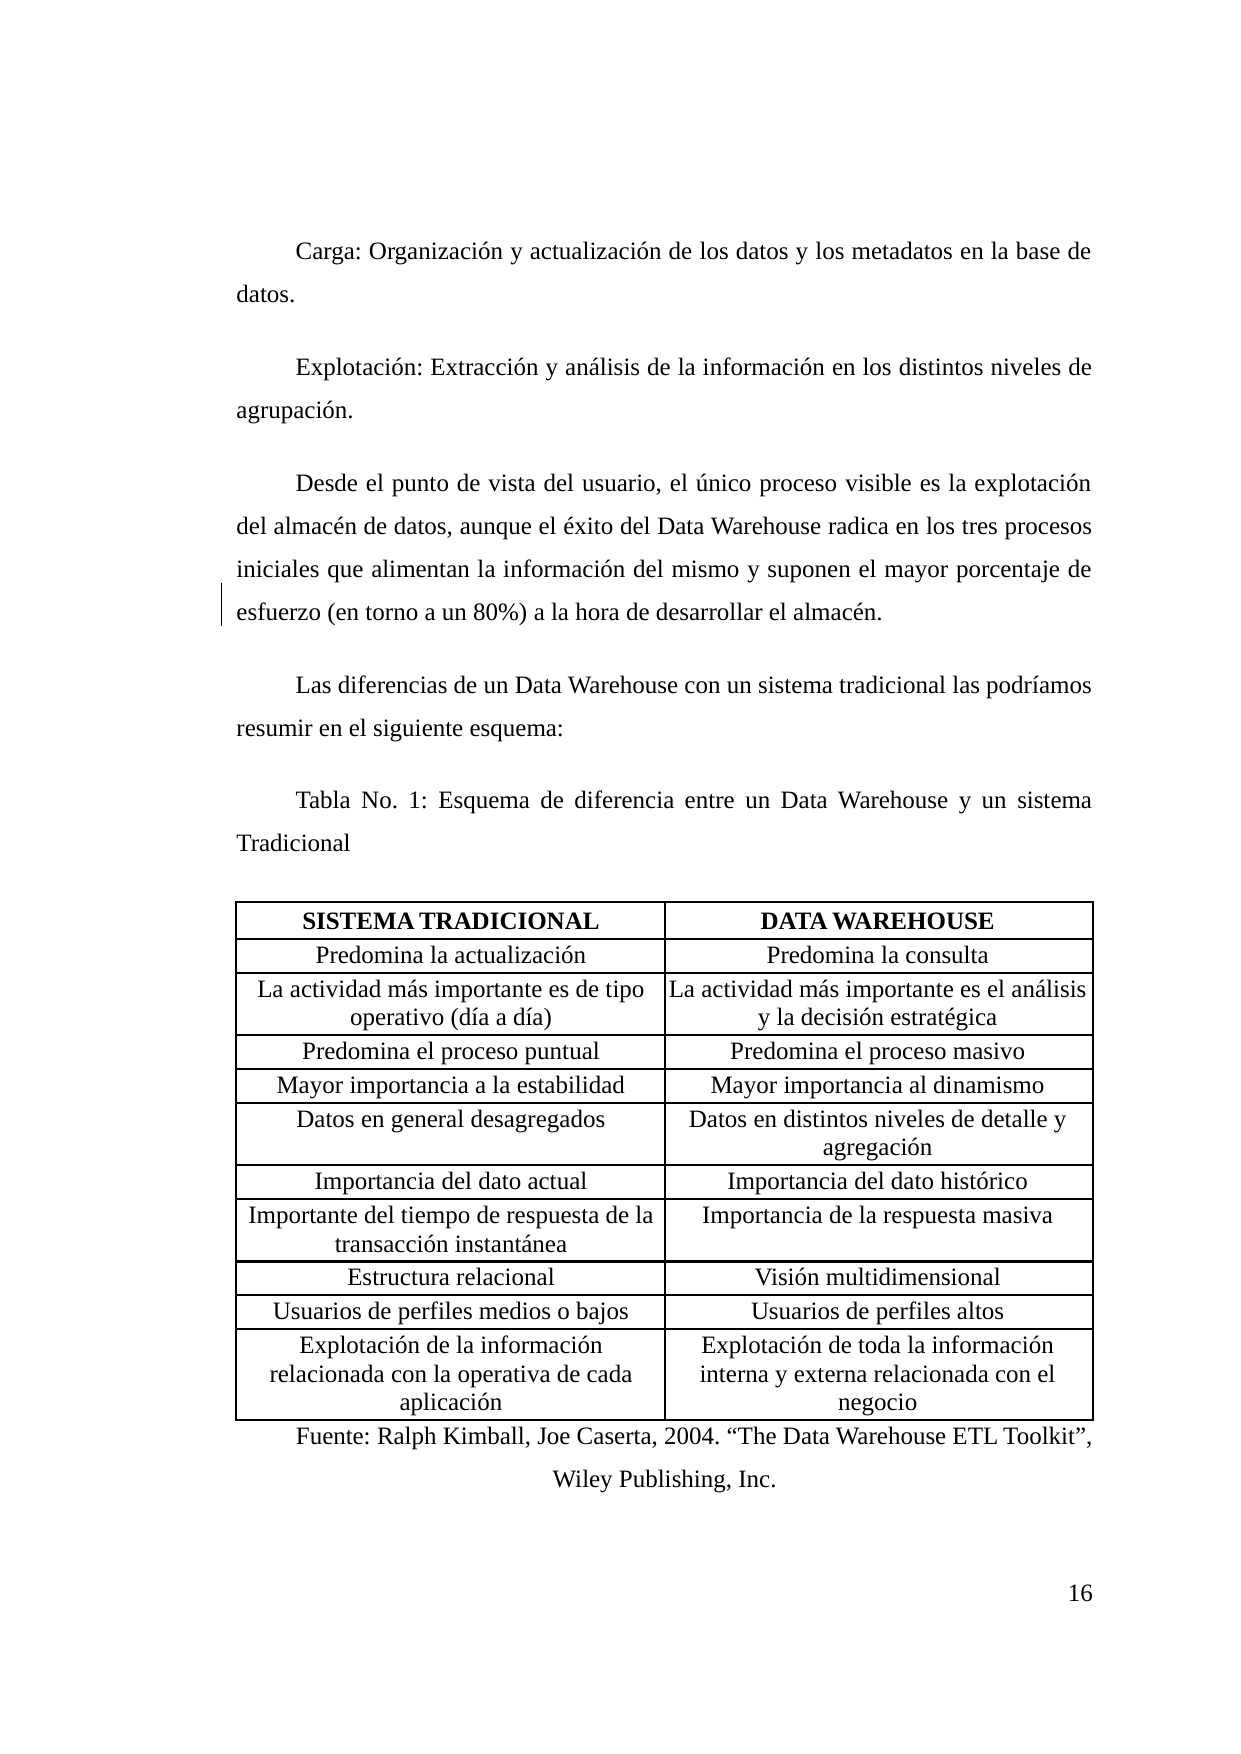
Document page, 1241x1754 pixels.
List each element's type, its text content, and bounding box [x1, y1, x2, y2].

table_cell Mayor importancia a la estabilidad [237, 1070, 664, 1102]
table_cell Usuarios de perfiles medios o bajos [237, 1296, 664, 1328]
table_cell Importancia del dato histórico [666, 1166, 1092, 1198]
text Carga: Organización y actualización de los datos y los metadatos en la base de datos. [236, 236, 1093, 308]
table_cell Datos en general desagregados [237, 1104, 664, 1164]
table_cell Predomina el proceso puntual [237, 1036, 664, 1068]
text Las diferencias de un Data Warehouse con un sistema tradicional las podríamos resumir en el siguiente esquema: [236, 670, 1093, 742]
table_header SISTEMA TRADICIONAL [237, 903, 664, 938]
text Fuente: Ralph Kimball, Joe Caserta, 2004. “The Data Warehouse ETL Toolkit”, Wiley Publishing, Inc. [236, 1421, 1093, 1493]
table_cell Datos en distintos niveles de detalle y agregación [666, 1104, 1092, 1164]
table_cell Importancia del dato actual [237, 1166, 664, 1198]
table_cell Usuarios de perfiles altos [666, 1296, 1092, 1328]
table_cell Explotación de la información relacionada con la operativa de cada aplicación [237, 1330, 664, 1419]
table_cell Mayor importancia al dinamismo [666, 1070, 1092, 1102]
table_cell Visión multidimensional [666, 1263, 1092, 1294]
table_cell Importante del tiempo de respuesta de la transacción instantánea [237, 1200, 664, 1260]
table_cell Predomina el proceso masivo [666, 1036, 1092, 1068]
table_cell La actividad más importante es el análisis y la decisión estratégica [666, 974, 1092, 1034]
table_cell Explotación de toda la información interna y externa relacionada con el negocio [666, 1330, 1092, 1419]
table_cell Predomina la actualización [237, 940, 664, 972]
text Tabla No. 1: Esquema de diferencia entre un Data Warehouse y un sistema Tradicional [236, 785, 1093, 857]
table_cell Estructura relacional [237, 1263, 664, 1294]
table_cell Predomina la consulta [666, 940, 1092, 972]
text Desde el punto de vista del usuario, el único proceso visible es la explotación del almacén de datos, aunque el éxito del Data Warehouse radica en los tres procesos iniciales que alimentan la información del mismo y suponen el mayor porcentaje de esfuerzo (en torno a un 80%) a la hora de desarrollar el almacén. [236, 468, 1093, 626]
table_cell La actividad más importante es de tipo operativo (día a día) [237, 974, 664, 1034]
text Explotación: Extracción y análisis de la información en los distintos niveles de agrupación. [236, 352, 1093, 424]
table_header DATA WAREHOUSE [666, 903, 1092, 938]
table_cell Importancia de la respuesta masiva [666, 1200, 1092, 1260]
